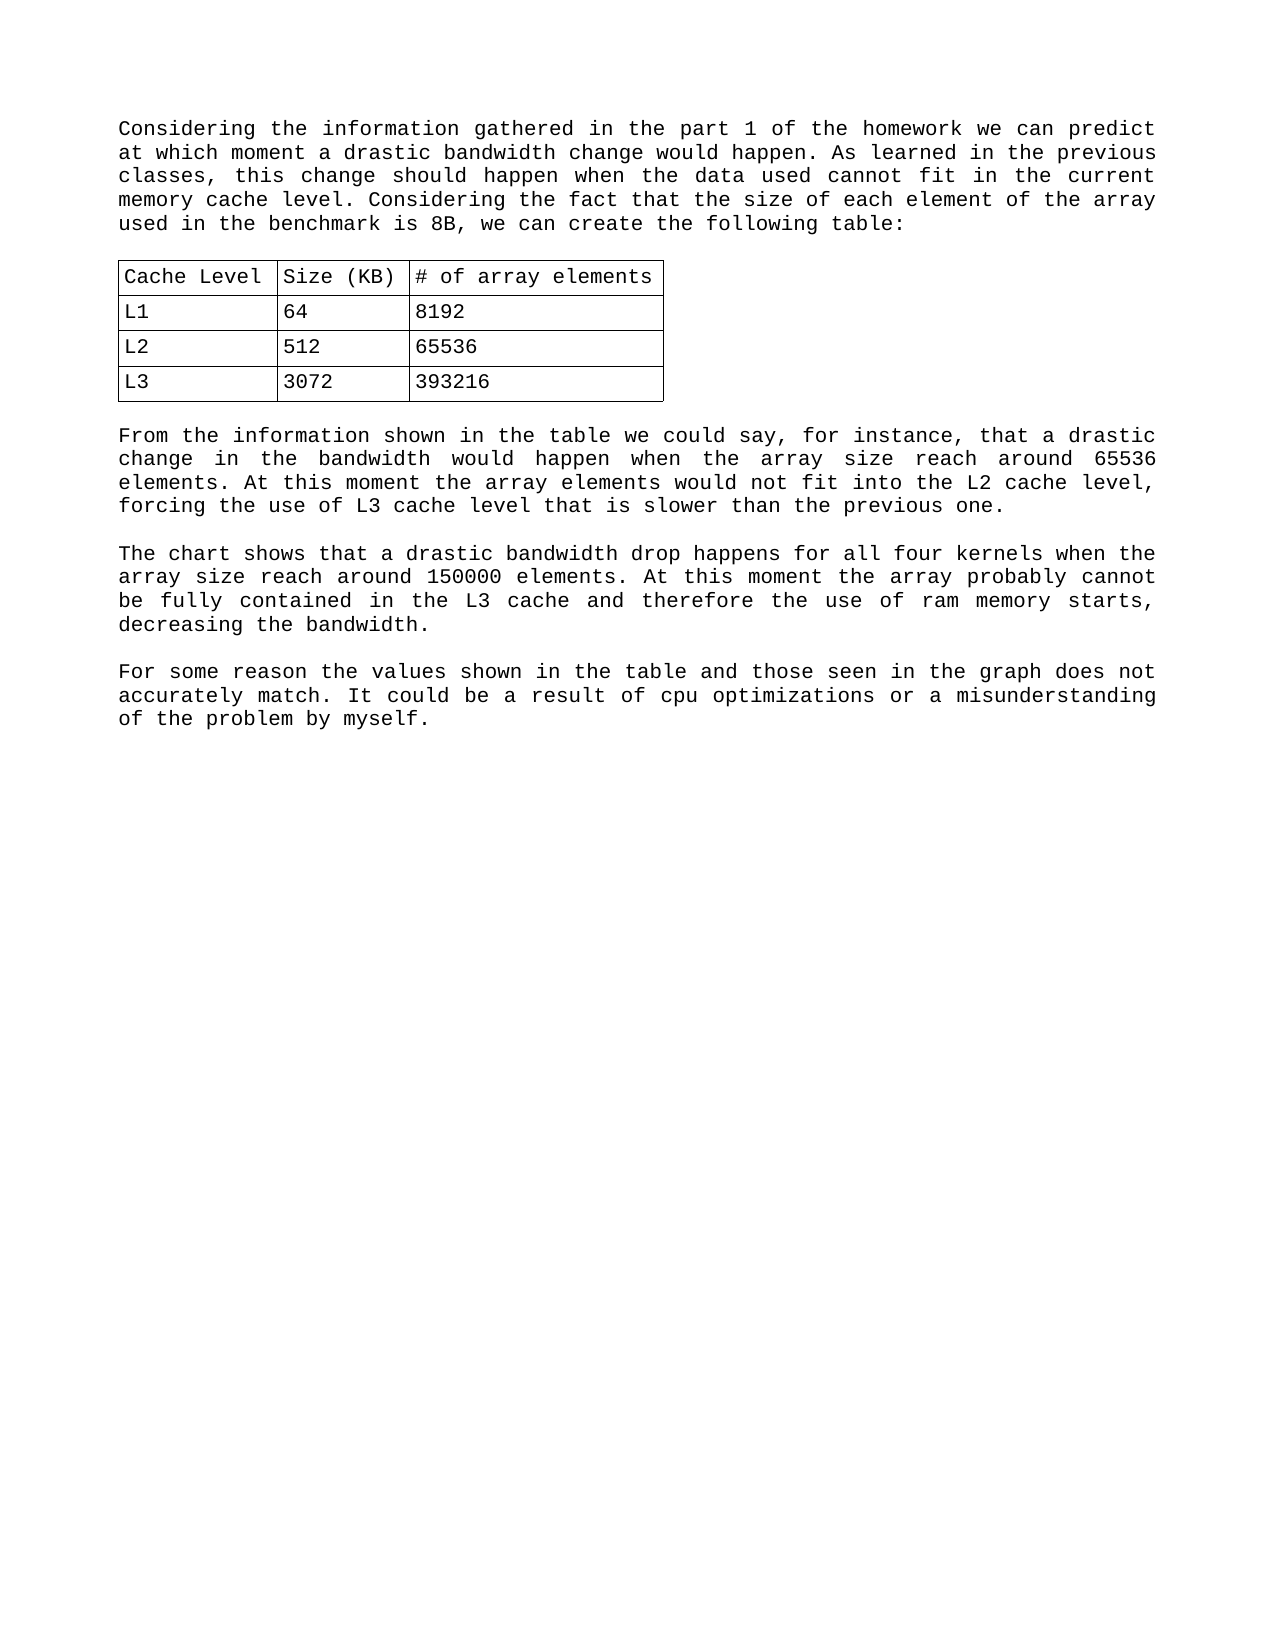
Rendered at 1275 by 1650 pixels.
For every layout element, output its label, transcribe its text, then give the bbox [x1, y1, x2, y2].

table_cell 65536 [410, 331, 663, 366]
text For some reason the values shown in the table and those seen in the graph does not accurately match. It could be a result of cpu optimizations or a misunderstanding of the problem by myself. [118, 661, 1157, 732]
table_cell L1 [119, 296, 277, 330]
text The chart shows that a drastic bandwidth drop happens for all four kernels when the array size reach around 150000 elements. At this moment the array probably cannot be fully contained in the L3 cache and therefore the use of ram memory starts, decreasing the bandwidth. [118, 543, 1157, 637]
table_cell 393216 [410, 367, 663, 401]
table_header # of array elements [410, 261, 663, 295]
table_header Size (KB) [278, 261, 409, 295]
table_cell 3072 [278, 367, 409, 401]
table_cell L3 [119, 367, 277, 401]
table_cell 64 [278, 296, 409, 330]
text From the information shown in the table we could say, for instance, that a drastic change in the bandwidth would happen when the array size reach around 65536 elements. At this moment the array elements would not fit into the L2 cache level, forcing the use of L3 cache level that is slower than the previous one. [118, 424, 1157, 519]
table_header Cache Level [119, 261, 277, 295]
table_cell 512 [278, 331, 409, 366]
table_cell 8192 [410, 296, 663, 330]
text Considering the information gathered in the part 1 of the homework we can predict at which moment a drastic bandwidth change would happen. As learned in the previous classes, this change should happen when the data used cannot fit in the current memory cache level. Considering the fact that the size of each element of the array used in the benchmark is 8B, we can create the following table: [118, 118, 1157, 236]
table_cell L2 [119, 331, 277, 366]
